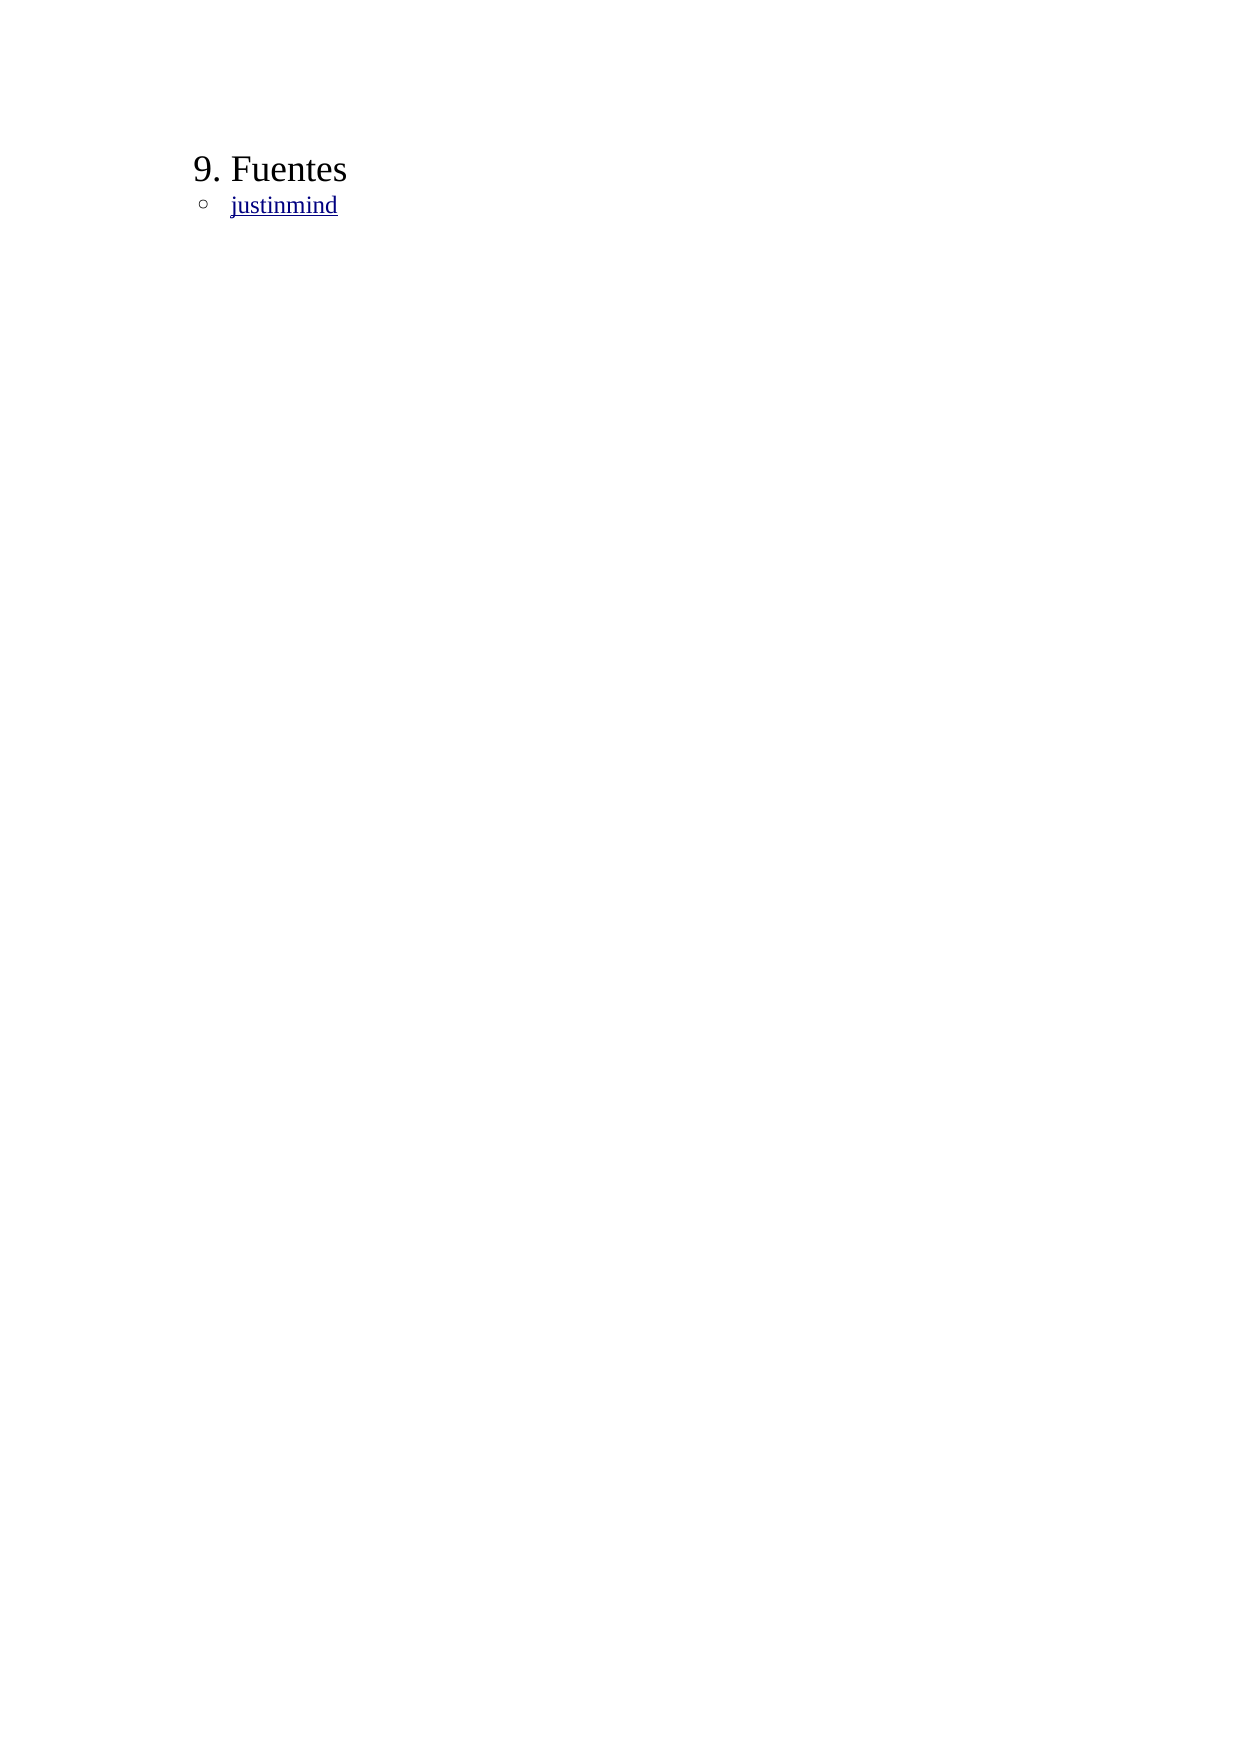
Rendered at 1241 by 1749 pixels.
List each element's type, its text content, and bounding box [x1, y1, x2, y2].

list Fuentes [193, 147, 1122, 190]
list justinmind [193, 190, 1122, 219]
